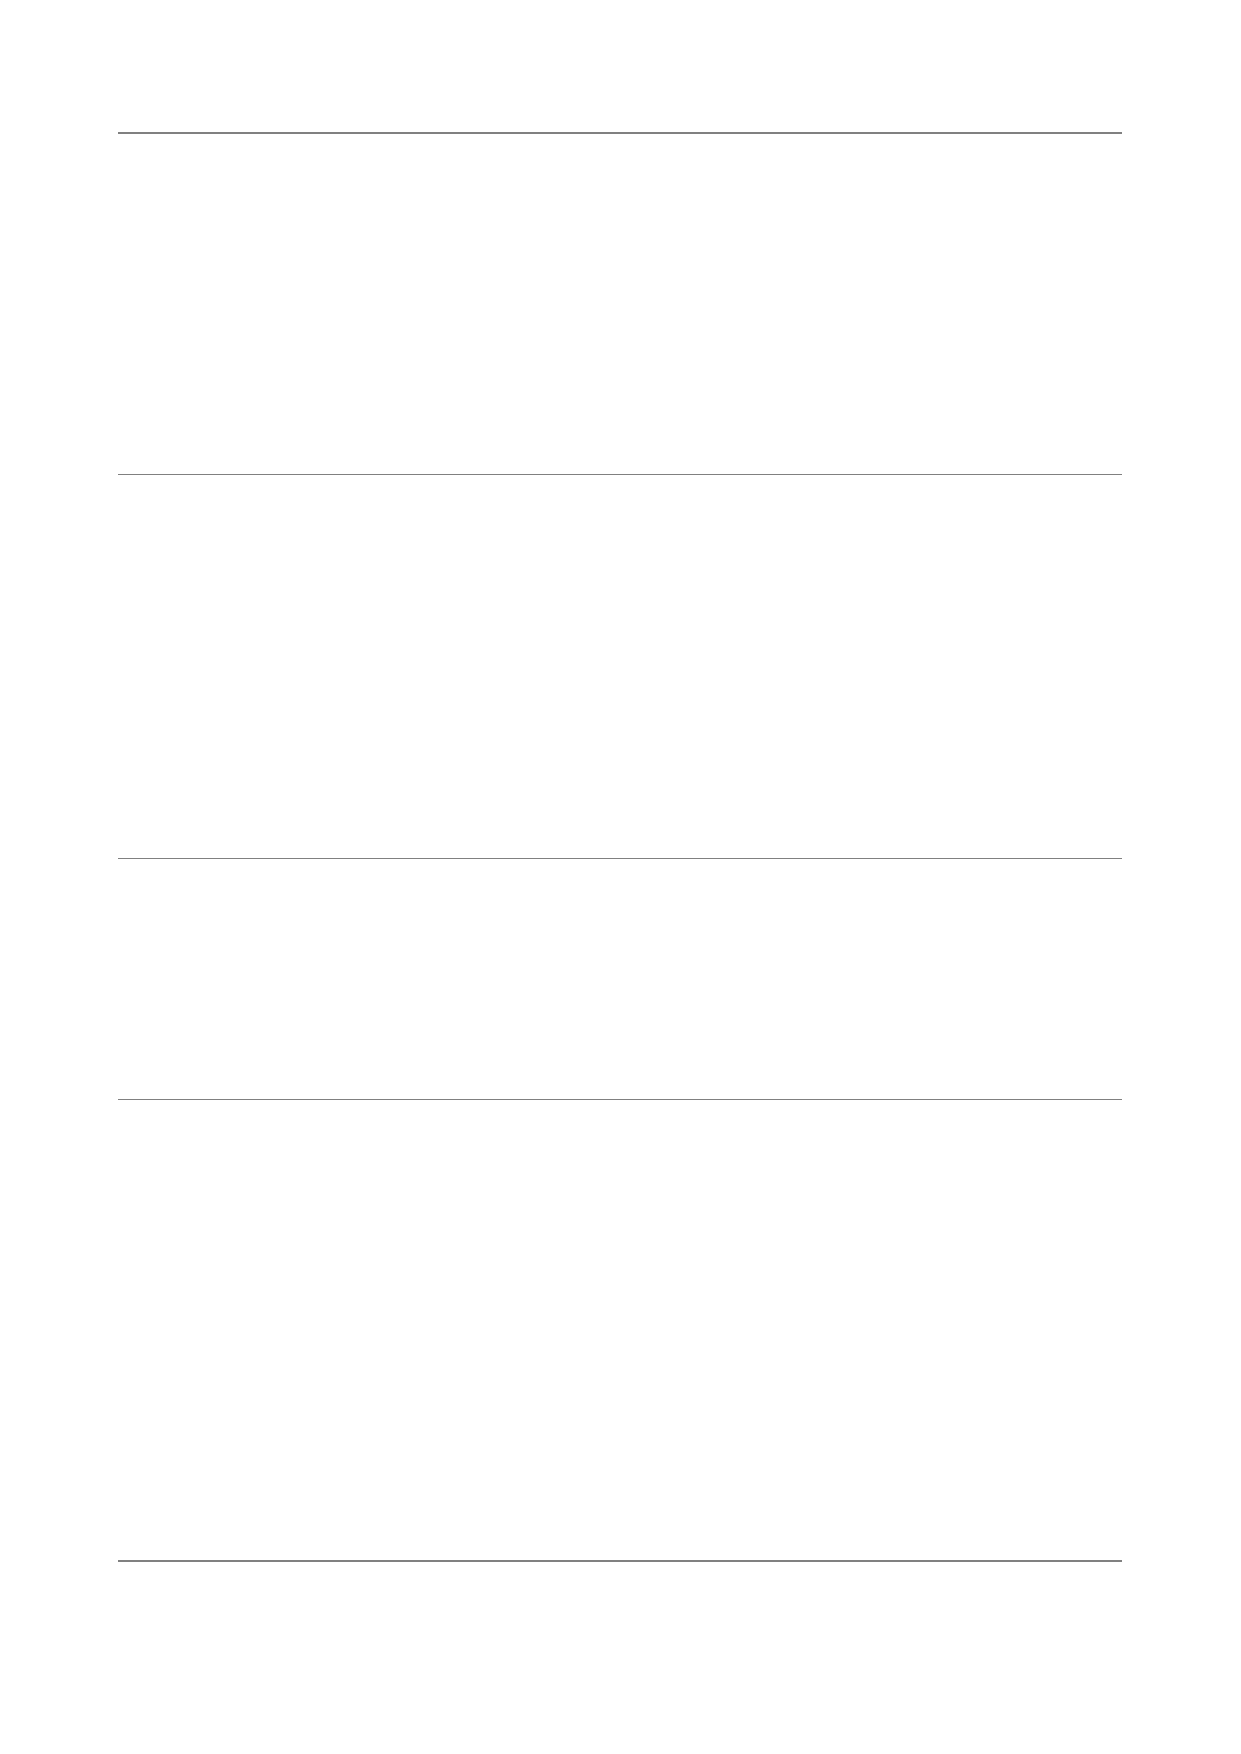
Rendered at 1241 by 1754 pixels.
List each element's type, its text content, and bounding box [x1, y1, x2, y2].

text Объект __proto__ — “куда этот объект смотрит сейчас”. [177, 1024, 1063, 1055]
text Хочешь, я покажу схему “цепочки наследования” (в виде стрелочек), где видно, как __proto__ связывает объекты с .prototype функций? Это прям наглядно всё расставляет по местам. [118, 1129, 1122, 1226]
subtitle Вы сказали: [118, 1257, 1122, 1281]
subtitle 🔹 Коротко и просто: [118, 525, 1122, 568]
table_cell Когда JS ищет свойство у объекта [664, 713, 1122, 776]
list Смотрит в admin.__proto__ (то есть User.prototype). — Находит sayHi там. [162, 325, 1122, 391]
list Вызывает его с this = admin. [162, 410, 1122, 441]
table_header .prototype [330, 581, 664, 615]
table_header [118, 581, 329, 615]
table_cell Кто ссылается на кого [118, 776, 329, 843]
table_cell Объекты → ссылаются на .prototype [330, 776, 664, 843]
text прототип же есть во всех функциях или как ? [118, 1288, 1122, 1316]
table_header __proto__ [664, 581, 1122, 615]
subtitle ChatGPT сказал: [118, 1341, 1122, 1358]
table_cell Когда создаём объект через new [330, 713, 664, 776]
subtitle 🧠 Можно запомнить так: [118, 908, 1122, 952]
text Отличный вопрос 💪 — ты прям по делу спрашиваешь. Короткий ответ: 👉 почти у всех функций есть свойство .prototype, но не у всех. А теперь спокойно разберёмся, у каких есть, у каких нет, и почему. [118, 1364, 1122, 1527]
table_cell Ссылка на этот шаблон [664, 649, 1122, 713]
table_cell Когда используется [118, 713, 329, 776]
table_cell У объекта [664, 615, 1122, 649]
text Функция .prototype — “куда объекты будут смотреть”. [177, 964, 1063, 995]
table_cell .prototype → задаёт, куда будет указывать __proto__ [664, 776, 1122, 843]
table_cell Что это [118, 649, 329, 713]
subtitle 🔹 Что происходит при вызове admin.sayHi() [118, 183, 1122, 229]
table_cell Где живёт [118, 615, 329, 649]
list JS ищет sayHi в admin. — Не находит. [162, 242, 1122, 306]
table_cell Шаблон, откуда берутся методы [330, 649, 664, 713]
table_cell У функции [330, 615, 664, 649]
